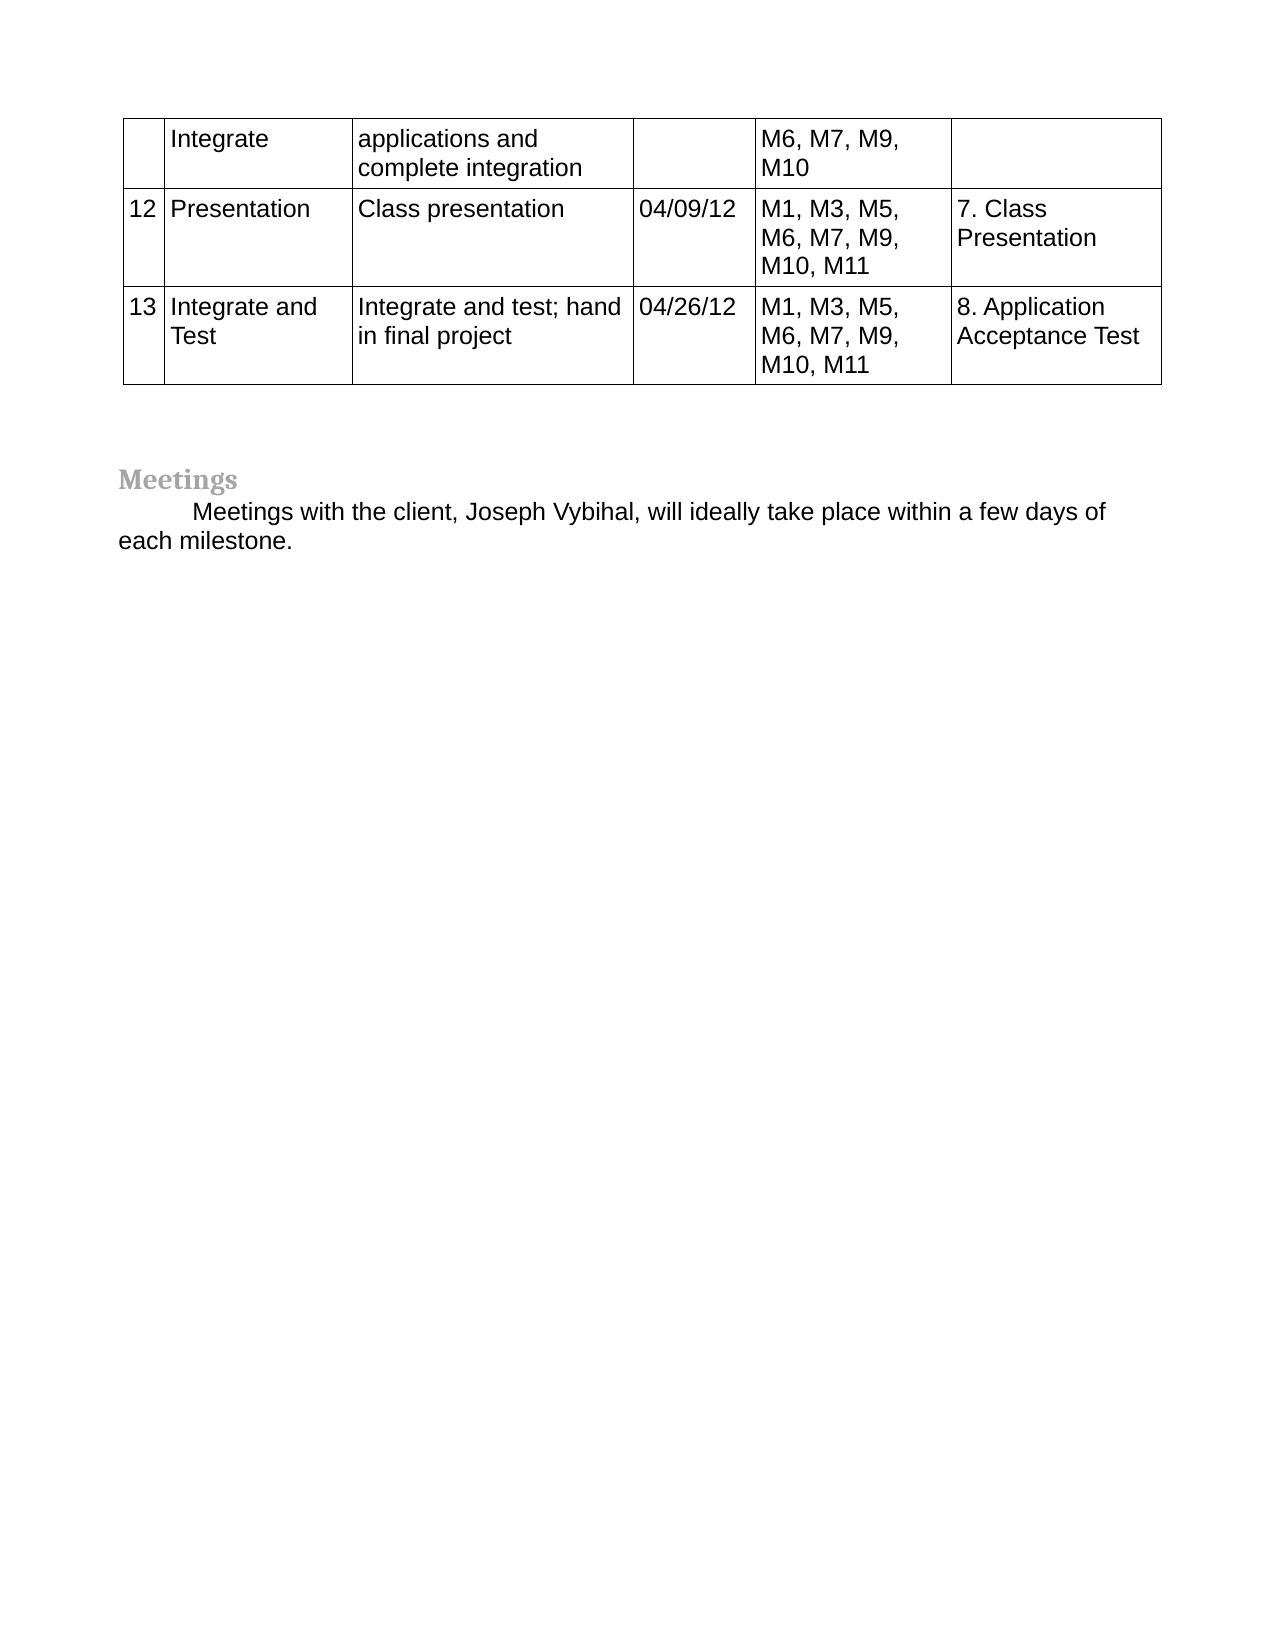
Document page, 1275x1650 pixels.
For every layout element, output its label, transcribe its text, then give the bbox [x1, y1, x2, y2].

table_cell Integrate and Test [165, 287, 352, 384]
table_cell applications and complete integration [353, 119, 633, 188]
table_cell Integrate and test; hand in final project [353, 287, 633, 384]
table_cell 7. Class Presentation [952, 189, 1161, 286]
table_cell M1, M3, M5, M6, M7, M9, M10, M11 [756, 287, 951, 384]
table_cell M1, M3, M5, M6, M7, M9, M10, M11 [756, 189, 951, 286]
table_cell 13 [124, 287, 164, 384]
table_cell Class presentation [353, 189, 633, 286]
table_cell 04/26/12 [634, 287, 755, 384]
subtitle Meetings [118, 463, 1157, 497]
table_cell 04/09/12 [634, 189, 755, 286]
table_cell [952, 119, 1161, 188]
table_cell M6, M7, M9, M10 [756, 119, 951, 188]
table_cell Integrate [165, 119, 352, 188]
table_cell [634, 119, 755, 188]
table_cell [124, 119, 164, 188]
text Meetings with the client, Joseph Vybihal, will ideally take place within a few days of each milestone. [118, 497, 1157, 554]
table_cell 8. Application Acceptance Test [952, 287, 1161, 384]
table_cell Presentation [165, 189, 352, 286]
table_cell 12 [124, 189, 164, 286]
